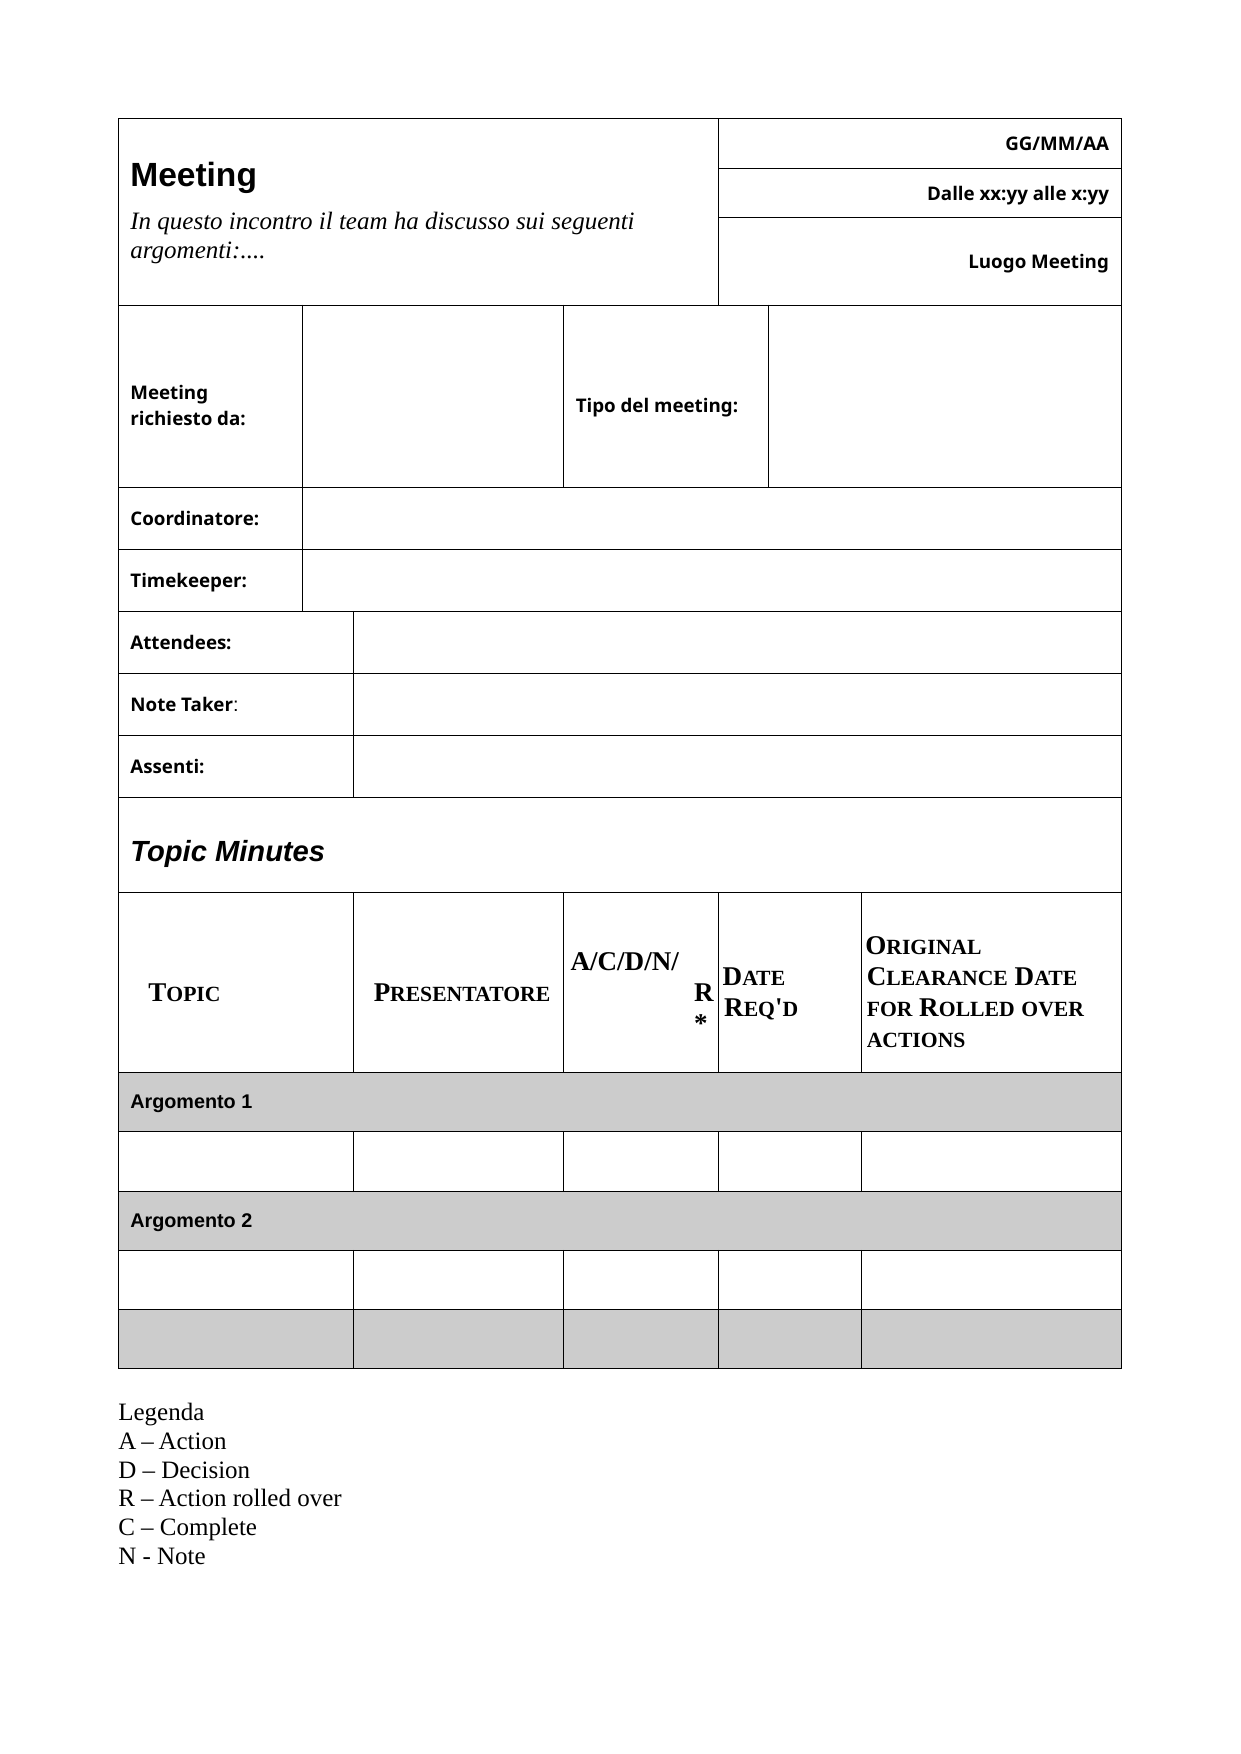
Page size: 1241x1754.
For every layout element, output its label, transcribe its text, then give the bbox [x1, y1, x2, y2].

table_cell Argomento 2 [119, 1192, 1121, 1250]
table_cell [564, 1251, 718, 1309]
table_cell Tipo del meeting: [564, 306, 768, 487]
table_cell [564, 1132, 718, 1191]
table_cell [354, 674, 1121, 735]
table_cell Assenti: [119, 736, 353, 797]
table_cell Original Clearance Date for Rolled over actions [862, 893, 1121, 1072]
table_header GG/MM/AA [719, 119, 1121, 168]
table_cell [119, 1132, 353, 1191]
table_cell [354, 1251, 563, 1309]
table_cell [303, 306, 563, 487]
table_cell Attendees: [119, 612, 353, 673]
table_cell Topic [119, 893, 353, 1072]
table_cell Meeting richiesto da: [119, 306, 302, 487]
table_cell [119, 1251, 353, 1309]
text C – Complete [118, 1512, 1122, 1541]
table_cell [719, 1132, 861, 1191]
table_cell [354, 1132, 563, 1191]
table_cell A/C/D/N/R* [564, 893, 718, 1072]
table_cell [719, 1310, 861, 1368]
table_cell Dalle xx:yy alle x:yy [719, 169, 1121, 217]
table_cell Luogo Meeting [719, 218, 1121, 304]
text D – Decision [118, 1455, 1122, 1483]
text R – Action rolled over [118, 1483, 1122, 1512]
table_cell Argomento 1 [119, 1073, 1121, 1131]
table_cell Coordinatore: [119, 488, 302, 549]
table_cell Timekeeper: [119, 550, 302, 611]
table_cell Date Req'd [719, 893, 861, 1072]
table_cell [769, 306, 1121, 487]
text A – Action [118, 1426, 1122, 1455]
table_cell [303, 550, 1121, 611]
table_cell [719, 1251, 861, 1309]
table_cell [354, 736, 1121, 797]
text Legenda [118, 1397, 1122, 1426]
table_cell [564, 1310, 718, 1368]
table_cell [119, 1310, 353, 1368]
table_cell [862, 1251, 1121, 1309]
table_cell Topic Minutes [119, 798, 1121, 892]
table_cell Note Taker: [119, 674, 353, 735]
text N - Note [118, 1541, 1122, 1570]
table_cell [354, 1310, 563, 1368]
table_cell Presentatore [354, 893, 563, 1072]
table_cell [303, 488, 1121, 549]
table_cell [862, 1132, 1121, 1191]
table_header Meeting In questo incontro il team ha discusso sui seguenti argomenti:.... [119, 119, 718, 304]
table_cell [862, 1310, 1121, 1368]
table_cell [354, 612, 1121, 673]
